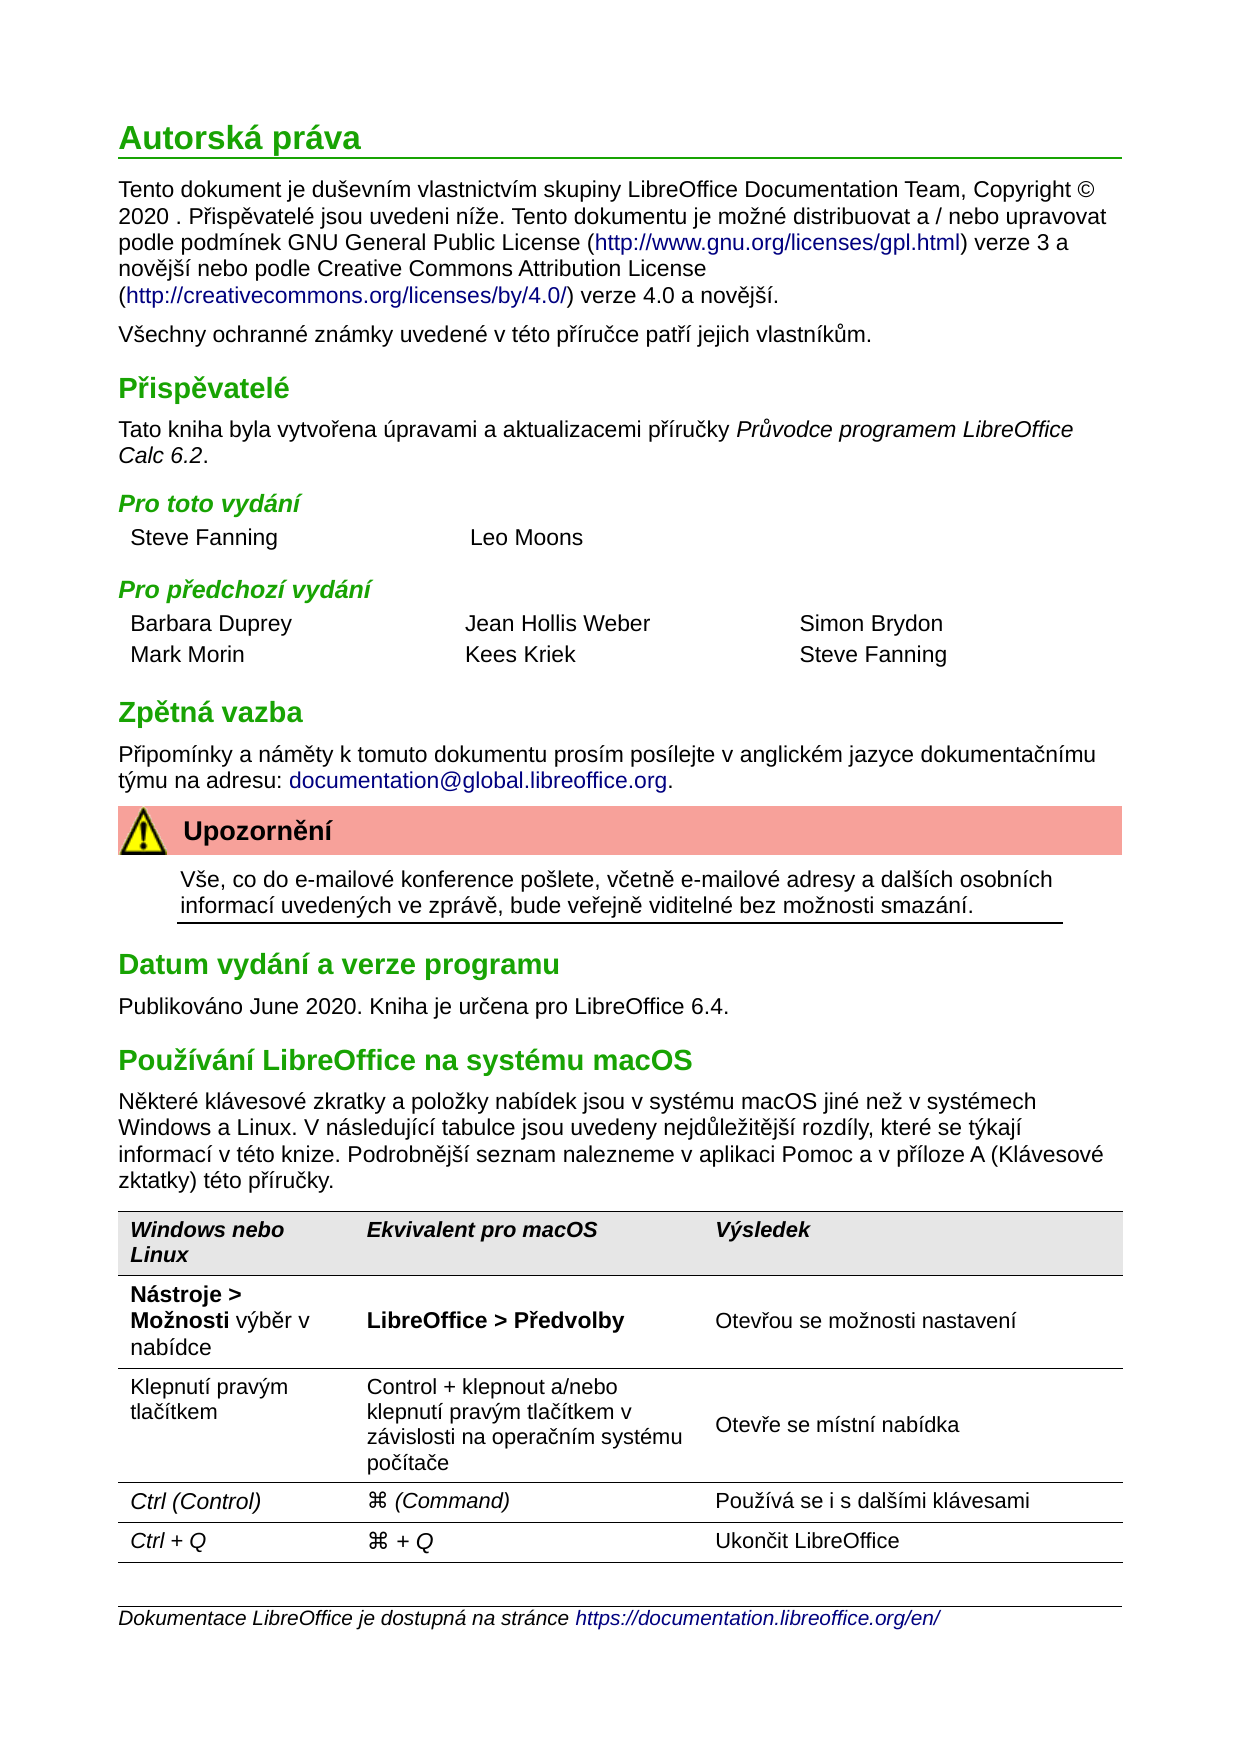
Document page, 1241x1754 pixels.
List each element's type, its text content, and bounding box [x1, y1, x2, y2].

table_cell Control + klepnout a/nebo klepnutí pravým tlačítkem v závislosti na operačním systému počítače [355, 1369, 703, 1482]
table_header Windows nebo Linux [118, 1212, 355, 1275]
text Všechny ochranné známky uvedené v této příručce patří jejich vlastníkům. [118, 321, 1122, 347]
table_cell Ukončit LibreOffice [703, 1523, 1123, 1562]
table_header Simon Brydon [788, 610, 1122, 641]
table_header Leo Moons [458, 524, 789, 555]
subtitle Používání LibreOffice na systému macOS [118, 1043, 1122, 1076]
table_cell LibreOffice > Předvolby [355, 1276, 703, 1368]
table_cell Klepnutí pravým tlačítkem [118, 1369, 355, 1482]
table_cell Steve Fanning [788, 641, 1122, 672]
table_header Výsledek [703, 1212, 1123, 1275]
text Publikováno červen 2020. Kniha je určena pro LibreOffice 6.4. [118, 993, 1122, 1019]
table_header Barbara Duprey [118, 610, 453, 641]
text Tato kniha byla vytvořena úpravami a aktualizacemi příručky Průvodce programem LibreOffice Calc 6.2. [118, 416, 1122, 469]
table_cell Nástroje > Možnosti výběr v nabídce [118, 1276, 355, 1368]
table_header Steve Fanning [118, 524, 458, 555]
subtitle Pro předchozí vydání [118, 575, 1122, 604]
table_cell Ctrl (Control) [118, 1483, 355, 1522]
table_cell Používá se i s dalšími klávesami [703, 1483, 1123, 1522]
text Některé klávesové zkratky a položky nabídek jsou v systému macOS jiné než v systémech Windows a Linux. V následující tabulce jsou uvedeny nejdůležitější rozdíly, které se týkají informací v této knize. Podrobnější seznam nalezneme v aplikaci Pomoc a v příloze A (Klávesové zktatky) této příručky. [118, 1088, 1122, 1193]
table_cell Kees Kriek [453, 641, 787, 672]
subtitle Datum vydání a verze programu [118, 947, 1122, 981]
text Vše, co do e-mailové konference pošlete, včetně e-mailové adresy a dalších osobních informací uvedených ve zprávě, bude veřejně viditelné bez možnosti smazání. [177, 863, 1063, 922]
table_cell ⌘ + Q [355, 1523, 703, 1562]
text Připomínky a náměty k tomuto dokumentu prosím posílejte v anglickém jazyce dokumentačnímu týmu na adresu: documentation@global.libreoffice.org. [118, 741, 1122, 793]
table_cell Mark Morin [118, 641, 453, 672]
subtitle Zpětná vazba [118, 695, 1122, 729]
subtitle Autorská práva [118, 118, 1122, 157]
table_cell Ctrl + Q [118, 1523, 355, 1562]
text Tento dokument je duševním vlastnictvím skupiny LibreOffice Documentation Team, Copyright © 2020 . Přispěvatelé jsou uvedeni níže. Tento dokumentu je možné distribuovat a / nebo upravovat podle podmínek GNU General Public License (http://www.gnu.org/licenses/gpl.html) verze 3 a novější nebo podle Creative Commons Attribution License (http://creativecommons.org/licenses/by/4.0/) verze 4.0 a novější. [118, 176, 1122, 308]
table_header [789, 524, 1122, 555]
picture [119, 806, 167, 855]
subtitle Přispěvatelé [118, 371, 1122, 404]
table_cell Otevřou se možnosti nastavení [703, 1276, 1123, 1368]
subtitle Upozornění [167, 806, 1122, 855]
subtitle Pro toto vydání [118, 489, 1122, 518]
table_cell Otevře se místní nabídka [703, 1369, 1123, 1482]
table_header Ekvivalent pro macOS [355, 1212, 703, 1275]
table_cell ⌘ (Command) [355, 1483, 703, 1522]
table_header Jean Hollis Weber [453, 610, 787, 641]
